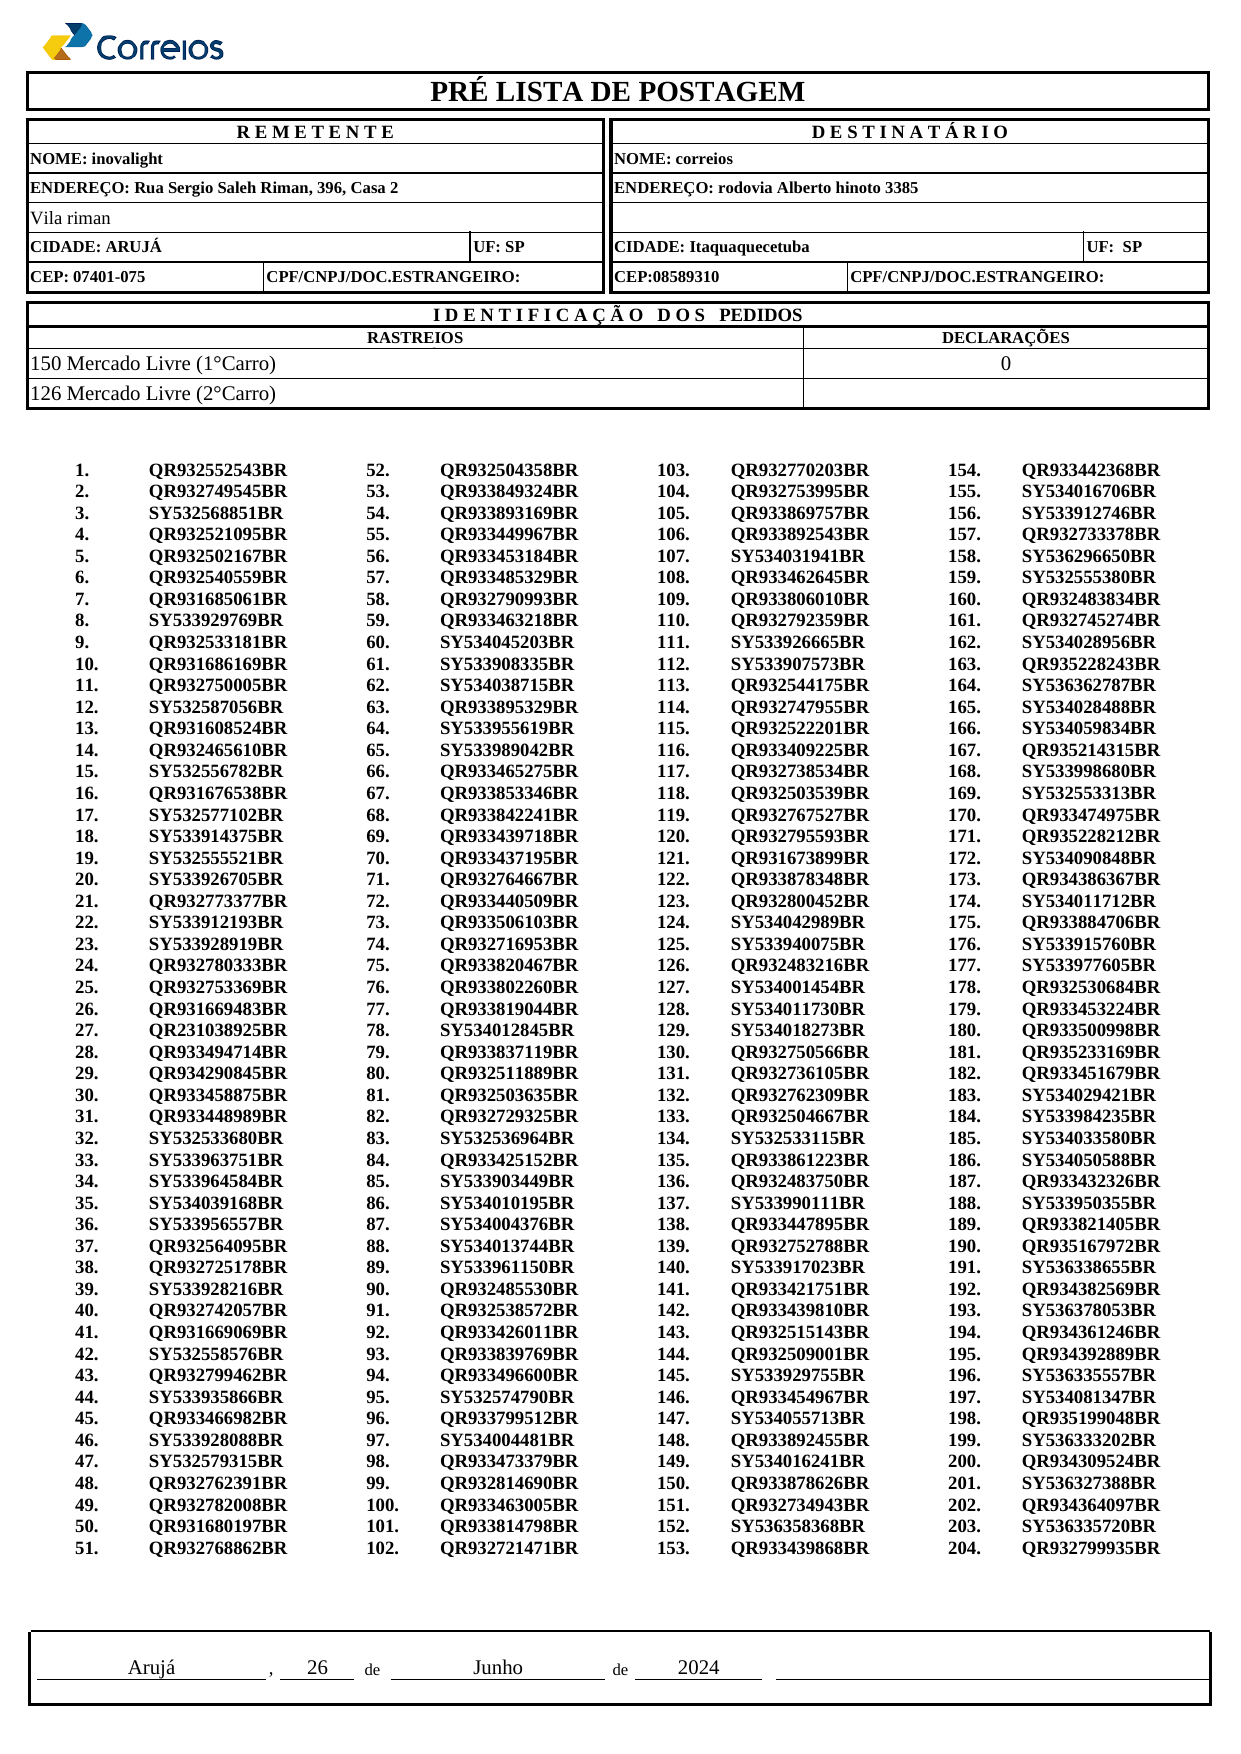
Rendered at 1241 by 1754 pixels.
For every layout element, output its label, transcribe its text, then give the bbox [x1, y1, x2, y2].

list QR935228243BR [948, 652, 1240, 674]
list QR932465610BR [75, 739, 329, 760]
list SY534028488BR [948, 696, 1240, 717]
list QR934364097BR [948, 1493, 1240, 1515]
list QR934290845BR [75, 1062, 329, 1084]
list SY533903449BR [366, 1170, 620, 1192]
list SY533908335BR [366, 652, 620, 674]
list QR933820467BR [366, 954, 620, 976]
list QR933842241BR [366, 803, 620, 825]
list SY533912193BR [75, 911, 329, 933]
list SY533963751BR [75, 1148, 329, 1170]
list QR935214315BR [948, 739, 1240, 760]
list SY534055713BR [657, 1407, 911, 1429]
list QR932814690BR [366, 1472, 620, 1493]
list QR932780333BR [75, 954, 329, 976]
list QR231038925BR [75, 1019, 329, 1041]
list QR931676538BR [75, 782, 329, 803]
list SY534010195BR [366, 1192, 620, 1213]
list SY532574790BR [366, 1386, 620, 1407]
list SY533961150BR [366, 1256, 620, 1278]
list SY534004376BR [366, 1213, 620, 1235]
list SY534029421BR [948, 1084, 1240, 1105]
list QR933506103BR [366, 911, 620, 933]
list QR931685061BR [75, 588, 329, 609]
list QR933869757BR [657, 502, 911, 523]
list QR932725178BR [75, 1256, 329, 1278]
list QR933439718BR [366, 825, 620, 847]
list QR933884706BR [948, 911, 1240, 933]
list SY533977605BR [948, 954, 1240, 976]
list QR932530684BR [948, 976, 1240, 997]
list SY536327388BR [948, 1472, 1240, 1493]
list QR931669069BR [75, 1321, 329, 1342]
list SY532568851BR [75, 502, 329, 523]
list QR933895329BR [366, 696, 620, 717]
list QR932790993BR [366, 588, 620, 609]
list QR933814798BR [366, 1515, 620, 1537]
list SY532587056BR [75, 696, 329, 717]
list QR932504358BR [366, 458, 620, 480]
list QR932733378BR [948, 523, 1240, 545]
list SY534001454BR [657, 976, 911, 997]
list SY532558576BR [75, 1342, 329, 1364]
list SY533990111BR [657, 1192, 911, 1213]
list QR933454967BR [657, 1386, 911, 1407]
list QR932782008BR [75, 1493, 329, 1515]
list QR933485329BR [366, 566, 620, 588]
list SY533928088BR [75, 1429, 329, 1450]
list QR933853346BR [366, 782, 620, 803]
list QR935199048BR [948, 1407, 1240, 1429]
list SY534016241BR [657, 1450, 911, 1472]
list QR933437195BR [366, 847, 620, 868]
list QR933893169BR [366, 502, 620, 523]
list QR933448989BR [75, 1105, 329, 1127]
list SY533940075BR [657, 933, 911, 954]
list SY534031941BR [657, 545, 911, 566]
list SY533912746BR [948, 502, 1240, 523]
list SY534011712BR [948, 890, 1240, 911]
list QR932544175BR [657, 674, 911, 696]
list QR933802260BR [366, 976, 620, 997]
list QR933861223BR [657, 1148, 911, 1170]
list QR934361246BR [948, 1321, 1240, 1342]
list SY534045203BR [366, 631, 620, 652]
list SY536296650BR [948, 545, 1240, 566]
list QR932800452BR [657, 890, 911, 911]
list QR932504667BR [657, 1105, 911, 1127]
list QR932721471BR [366, 1537, 620, 1558]
list QR932716953BR [366, 933, 620, 954]
list QR933439810BR [657, 1299, 911, 1321]
list SY532533115BR [657, 1127, 911, 1148]
list QR933409225BR [657, 739, 911, 760]
list QR933496600BR [366, 1364, 620, 1386]
list SY534042989BR [657, 911, 911, 933]
list QR934382569BR [948, 1278, 1240, 1299]
list SY534059834BR [948, 717, 1240, 739]
list QR933451679BR [948, 1062, 1240, 1084]
list SY533950355BR [948, 1192, 1240, 1213]
list QR933837119BR [366, 1041, 620, 1062]
list QR933465275BR [366, 760, 620, 782]
list QR933892455BR [657, 1429, 911, 1450]
list QR933447895BR [657, 1213, 911, 1235]
list SY533907573BR [657, 652, 911, 674]
list SY534081347BR [948, 1386, 1240, 1407]
list QR932773377BR [75, 890, 329, 911]
list SY534004481BR [366, 1429, 620, 1450]
list QR932753995BR [657, 480, 911, 502]
list QR933839769BR [366, 1342, 620, 1364]
list QR932750005BR [75, 674, 329, 696]
list SY534050588BR [948, 1148, 1240, 1170]
list QR933440509BR [366, 890, 620, 911]
list QR933878626BR [657, 1472, 911, 1493]
list QR932792359BR [657, 609, 911, 631]
list QR935233169BR [948, 1041, 1240, 1062]
list QR933473379BR [366, 1450, 620, 1472]
list SY533929755BR [657, 1364, 911, 1386]
list QR932729325BR [366, 1105, 620, 1127]
list SY534028956BR [948, 631, 1240, 652]
list QR932515143BR [657, 1321, 911, 1342]
list SY534013744BR [366, 1235, 620, 1256]
list SY533956557BR [75, 1213, 329, 1235]
list QR932564095BR [75, 1235, 329, 1256]
list QR933819044BR [366, 997, 620, 1019]
list QR933421751BR [657, 1278, 911, 1299]
list QR932749545BR [75, 480, 329, 502]
list SY534038715BR [366, 674, 620, 696]
list QR931686169BR [75, 652, 329, 674]
list QR933500998BR [948, 1019, 1240, 1041]
list QR932762391BR [75, 1472, 329, 1493]
list QR932521095BR [75, 523, 329, 545]
list QR932753369BR [75, 976, 329, 997]
list SY536362787BR [948, 674, 1240, 696]
list QR932503539BR [657, 782, 911, 803]
list QR933453224BR [948, 997, 1240, 1019]
list QR932538572BR [366, 1299, 620, 1321]
list QR932745274BR [948, 609, 1240, 631]
list QR932768862BR [75, 1537, 329, 1558]
list SY534090848BR [948, 847, 1240, 868]
list SY534012845BR [366, 1019, 620, 1041]
list SY533989042BR [366, 739, 620, 760]
list SY533984235BR [948, 1105, 1240, 1127]
list QR932764667BR [366, 868, 620, 890]
list QR932734943BR [657, 1493, 911, 1515]
list SY532555521BR [75, 847, 329, 868]
list QR932503635BR [366, 1084, 620, 1105]
list QR932750566BR [657, 1041, 911, 1062]
list QR933463005BR [366, 1493, 620, 1515]
list QR933449967BR [366, 523, 620, 545]
list SY533955619BR [366, 717, 620, 739]
list QR932540559BR [75, 566, 329, 588]
list QR933466982BR [75, 1407, 329, 1429]
list QR932736105BR [657, 1062, 911, 1084]
list QR932483216BR [657, 954, 911, 976]
list QR933426011BR [366, 1321, 620, 1342]
list QR932747955BR [657, 696, 911, 717]
list SY533928216BR [75, 1278, 329, 1299]
list QR933849324BR [366, 480, 620, 502]
list SY532577102BR [75, 803, 329, 825]
list QR932799935BR [948, 1537, 1240, 1558]
list SY533917023BR [657, 1256, 911, 1278]
list SY533998680BR [948, 760, 1240, 782]
list QR933439868BR [657, 1537, 911, 1558]
list QR932738534BR [657, 760, 911, 782]
list QR932483750BR [657, 1170, 911, 1192]
list SY536335720BR [948, 1515, 1240, 1537]
list SY533926665BR [657, 631, 911, 652]
list SY536335557BR [948, 1364, 1240, 1386]
list QR931673899BR [657, 847, 911, 868]
list QR933799512BR [366, 1407, 620, 1429]
list SY533929769BR [75, 609, 329, 631]
list QR931680197BR [75, 1515, 329, 1537]
list QR932483834BR [948, 588, 1240, 609]
list QR933892543BR [657, 523, 911, 545]
list SY536378053BR [948, 1299, 1240, 1321]
list QR932511889BR [366, 1062, 620, 1084]
list SY536333202BR [948, 1429, 1240, 1450]
list SY533926705BR [75, 868, 329, 890]
list SY534033580BR [948, 1127, 1240, 1148]
list QR933821405BR [948, 1213, 1240, 1235]
list QR933458875BR [75, 1084, 329, 1105]
list SY532536964BR [366, 1127, 620, 1148]
list SY532556782BR [75, 760, 329, 782]
list SY533928919BR [75, 933, 329, 954]
list QR933442368BR [948, 458, 1240, 480]
list QR932552543BR [75, 458, 329, 480]
list SY534018273BR [657, 1019, 911, 1041]
list SY532555380BR [948, 566, 1240, 588]
list SY532533680BR [75, 1127, 329, 1148]
list QR932762309BR [657, 1084, 911, 1105]
list QR933494714BR [75, 1041, 329, 1062]
list QR935228212BR [948, 825, 1240, 847]
list SY533935866BR [75, 1386, 329, 1407]
list QR933878348BR [657, 868, 911, 890]
list QR932533181BR [75, 631, 329, 652]
list QR934309524BR [948, 1450, 1240, 1472]
list QR933474975BR [948, 803, 1240, 825]
list SY536338655BR [948, 1256, 1240, 1278]
list QR934386367BR [948, 868, 1240, 890]
list QR933453184BR [366, 545, 620, 566]
list QR932767527BR [657, 803, 911, 825]
list SY534011730BR [657, 997, 911, 1019]
list SY533914375BR [75, 825, 329, 847]
list QR933462645BR [657, 566, 911, 588]
list QR932485530BR [366, 1278, 620, 1299]
list QR933432326BR [948, 1170, 1240, 1192]
list QR935167972BR [948, 1235, 1240, 1256]
list QR932795593BR [657, 825, 911, 847]
list QR932742057BR [75, 1299, 329, 1321]
list QR931669483BR [75, 997, 329, 1019]
list SY533915760BR [948, 933, 1240, 954]
list SY532579315BR [75, 1450, 329, 1472]
list QR932522201BR [657, 717, 911, 739]
list SY534016706BR [948, 480, 1240, 502]
list QR932752788BR [657, 1235, 911, 1256]
list SY534039168BR [75, 1192, 329, 1213]
list QR932799462BR [75, 1364, 329, 1386]
list QR934392889BR [948, 1342, 1240, 1364]
list QR933463218BR [366, 609, 620, 631]
list QR932509001BR [657, 1342, 911, 1364]
list SY532553313BR [948, 782, 1240, 803]
list QR932502167BR [75, 545, 329, 566]
list QR933425152BR [366, 1148, 620, 1170]
list SY536358368BR [657, 1515, 911, 1537]
list QR933806010BR [657, 588, 911, 609]
list QR932770203BR [657, 458, 911, 480]
list QR931608524BR [75, 717, 329, 739]
list SY533964584BR [75, 1170, 329, 1192]
